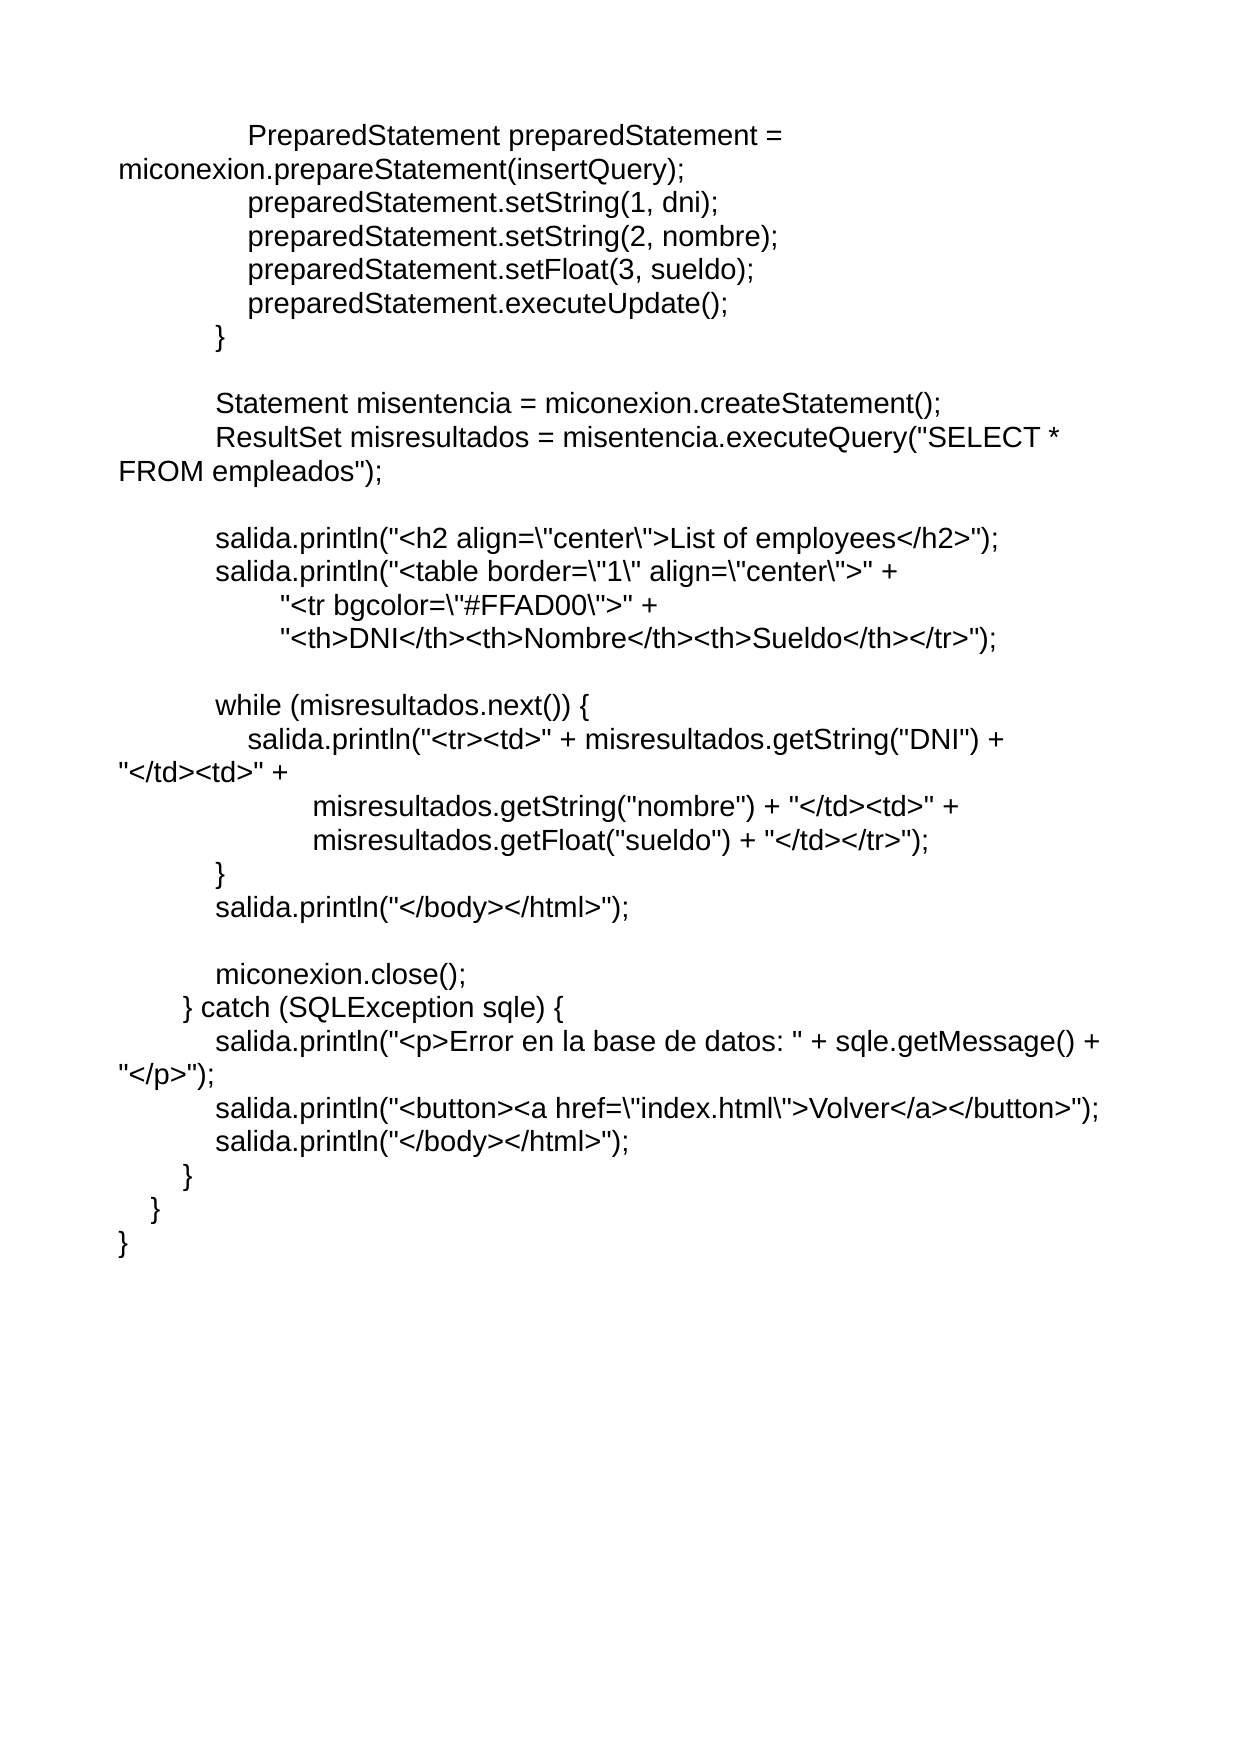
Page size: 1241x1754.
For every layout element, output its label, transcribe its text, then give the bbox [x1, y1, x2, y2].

text preparedStatement.setString(2, nombre); [118, 219, 1122, 252]
text salida.println("<p>Error en la base de datos: " + sqle.getMessage() + "</p>"); [118, 1024, 1122, 1091]
text } [118, 1225, 1122, 1258]
text } [118, 856, 1122, 889]
text preparedStatement.executeUpdate(); [118, 286, 1122, 319]
text "<tr bgcolor=\"#FFAD00\">" + [118, 588, 1122, 621]
text preparedStatement.setString(1, dni); [118, 185, 1122, 219]
text salida.println("<table border=\"1\" align=\"center\">" + [118, 554, 1122, 588]
text } catch (SQLException sqle) { [118, 990, 1122, 1024]
text preparedStatement.setFloat(3, sueldo); [118, 252, 1122, 286]
text salida.println("<tr><td>" + misresultados.getString("DNI") + "</td><td>" + [118, 722, 1122, 789]
text salida.println("</body></html>"); [118, 1124, 1122, 1158]
text "<th>DNI</th><th>Nombre</th><th>Sueldo</th></tr>"); [118, 621, 1122, 655]
text salida.println("<button><a href=\"index.html\">Volver</a></button>"); [118, 1091, 1122, 1124]
text salida.println("</body></html>"); [118, 889, 1122, 923]
text } [118, 319, 1122, 353]
text misresultados.getFloat("sueldo") + "</td></tr>"); [118, 822, 1122, 856]
text miconexion.close(); [118, 957, 1122, 990]
text ResultSet misresultados = misentencia.executeQuery("SELECT * FROM empleados"); [118, 420, 1122, 487]
text misresultados.getString("nombre") + "</td><td>" + [118, 789, 1122, 822]
text } [118, 1191, 1122, 1225]
text while (misresultados.next()) { [118, 688, 1122, 722]
text Statement misentencia = miconexion.createStatement(); [118, 386, 1122, 420]
text PreparedStatement preparedStatement = miconexion.prepareStatement(insertQuery); [118, 118, 1122, 185]
text salida.println("<h2 align=\"center\">List of employees</h2>"); [118, 521, 1122, 554]
text } [118, 1158, 1122, 1191]
